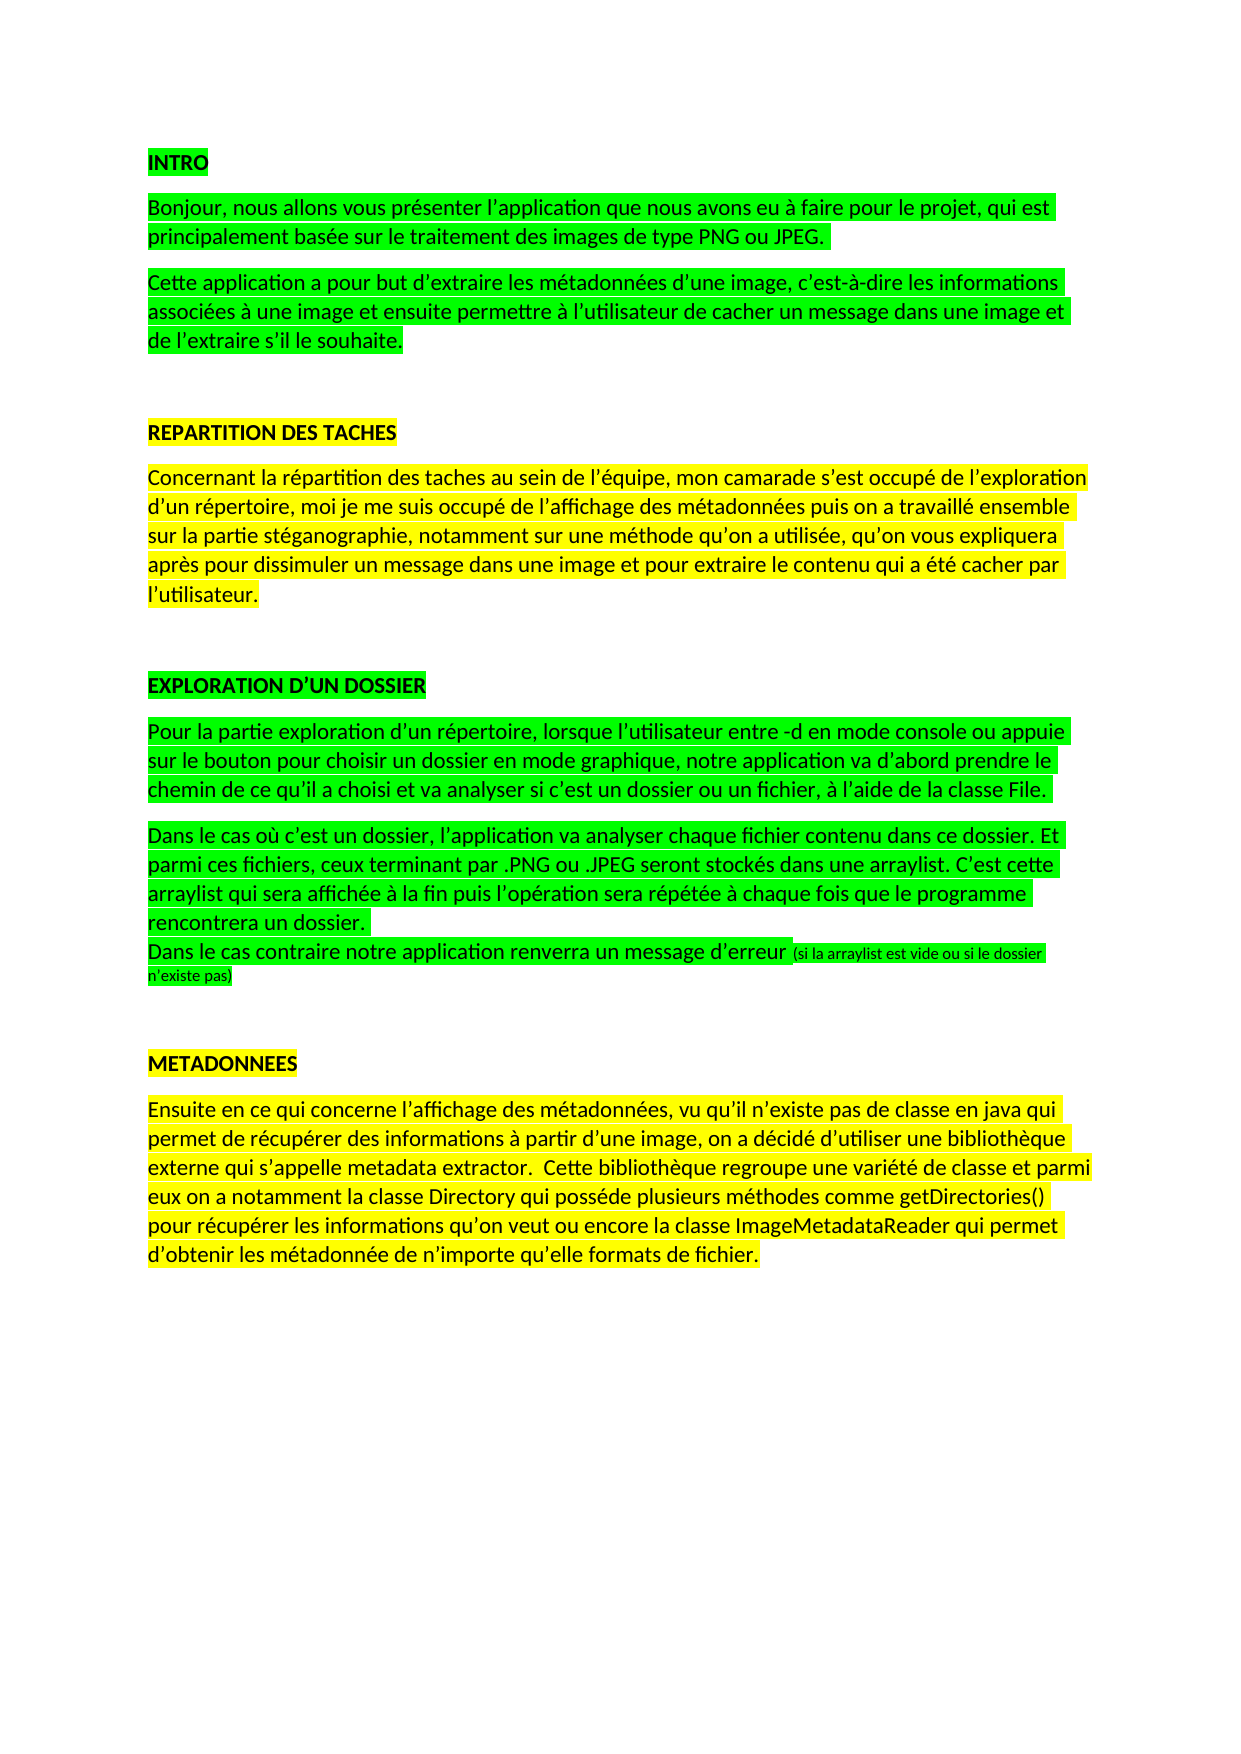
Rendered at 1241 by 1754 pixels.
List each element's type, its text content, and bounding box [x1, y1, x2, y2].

text Cette application a pour but d’extraire les métadonnées d’une image, c’est-à-dire les informations associées à une image et ensuite permettre à l’utilisateur de cacher un message dans une image et de l’extraire s’il le souhaite. [148, 268, 1093, 354]
text Concernant la répartition des taches au sein de l’équipe, mon camarade s’est occupé de l’exploration d’un répertoire, moi je me suis occupé de l’affichage des métadonnées puis on a travaillé ensemble sur la partie stéganographie, notamment sur une méthode qu’on a utilisée, qu’on vous expliquera après pour dissimuler un message dans une image et pour extraire le contenu qui a été cacher par l’utilisateur. [148, 463, 1093, 608]
text Bonjour, nous allons vous présenter l’application que nous avons eu à faire pour le projet, qui est principalement basée sur le traitement des images de type PNG ou JPEG. [148, 193, 1093, 250]
text EXPLORATION D’UN DOSSIER [148, 671, 1093, 699]
text Dans le cas où c’est un dossier, l’application va analyser chaque fichier contenu dans ce dossier. Et parmi ces fichiers, ceux terminant par .PNG ou .JPEG seront stockés dans une arraylist. C’est cette arraylist qui sera affichée à la fin puis l’opération sera répétée à chaque fois que le programme rencontrera un dossier. Dans le cas contraire notre application renverra un message d’erreur (si la arraylist est vide ou si le dossier n’existe pas) [148, 821, 1093, 986]
text INTRO [148, 148, 1093, 176]
text Ensuite en ce qui concerne l’affichage des métadonnées, vu qu’il n’existe pas de classe en java qui permet de récupérer des informations à partir d’une image, on a décidé d’utiliser une bibliothèque externe qui s’appelle metadata extractor. Cette bibliothèque regroupe une variété de classe et parmi eux on a notamment la classe Directory qui posséde plusieurs méthodes comme getDirectories() pour récupérer les informations qu’on veut ou encore la classe ImageMetadataReader qui permet d’obtenir les métadonnée de n’importe qu’elle formats de fichier. [148, 1095, 1093, 1268]
text Pour la partie exploration d’un répertoire, lorsque l’utilisateur entre -d en mode console ou appuie sur le bouton pour choisir un dossier en mode graphique, notre application va d’abord prendre le chemin de ce qu’il a choisi et va analyser si c’est un dossier ou un fichier, à l’aide de la classe File. [148, 717, 1093, 803]
text REPARTITION DES TACHES [148, 418, 1093, 446]
text METADONNEES [148, 1049, 1093, 1077]
